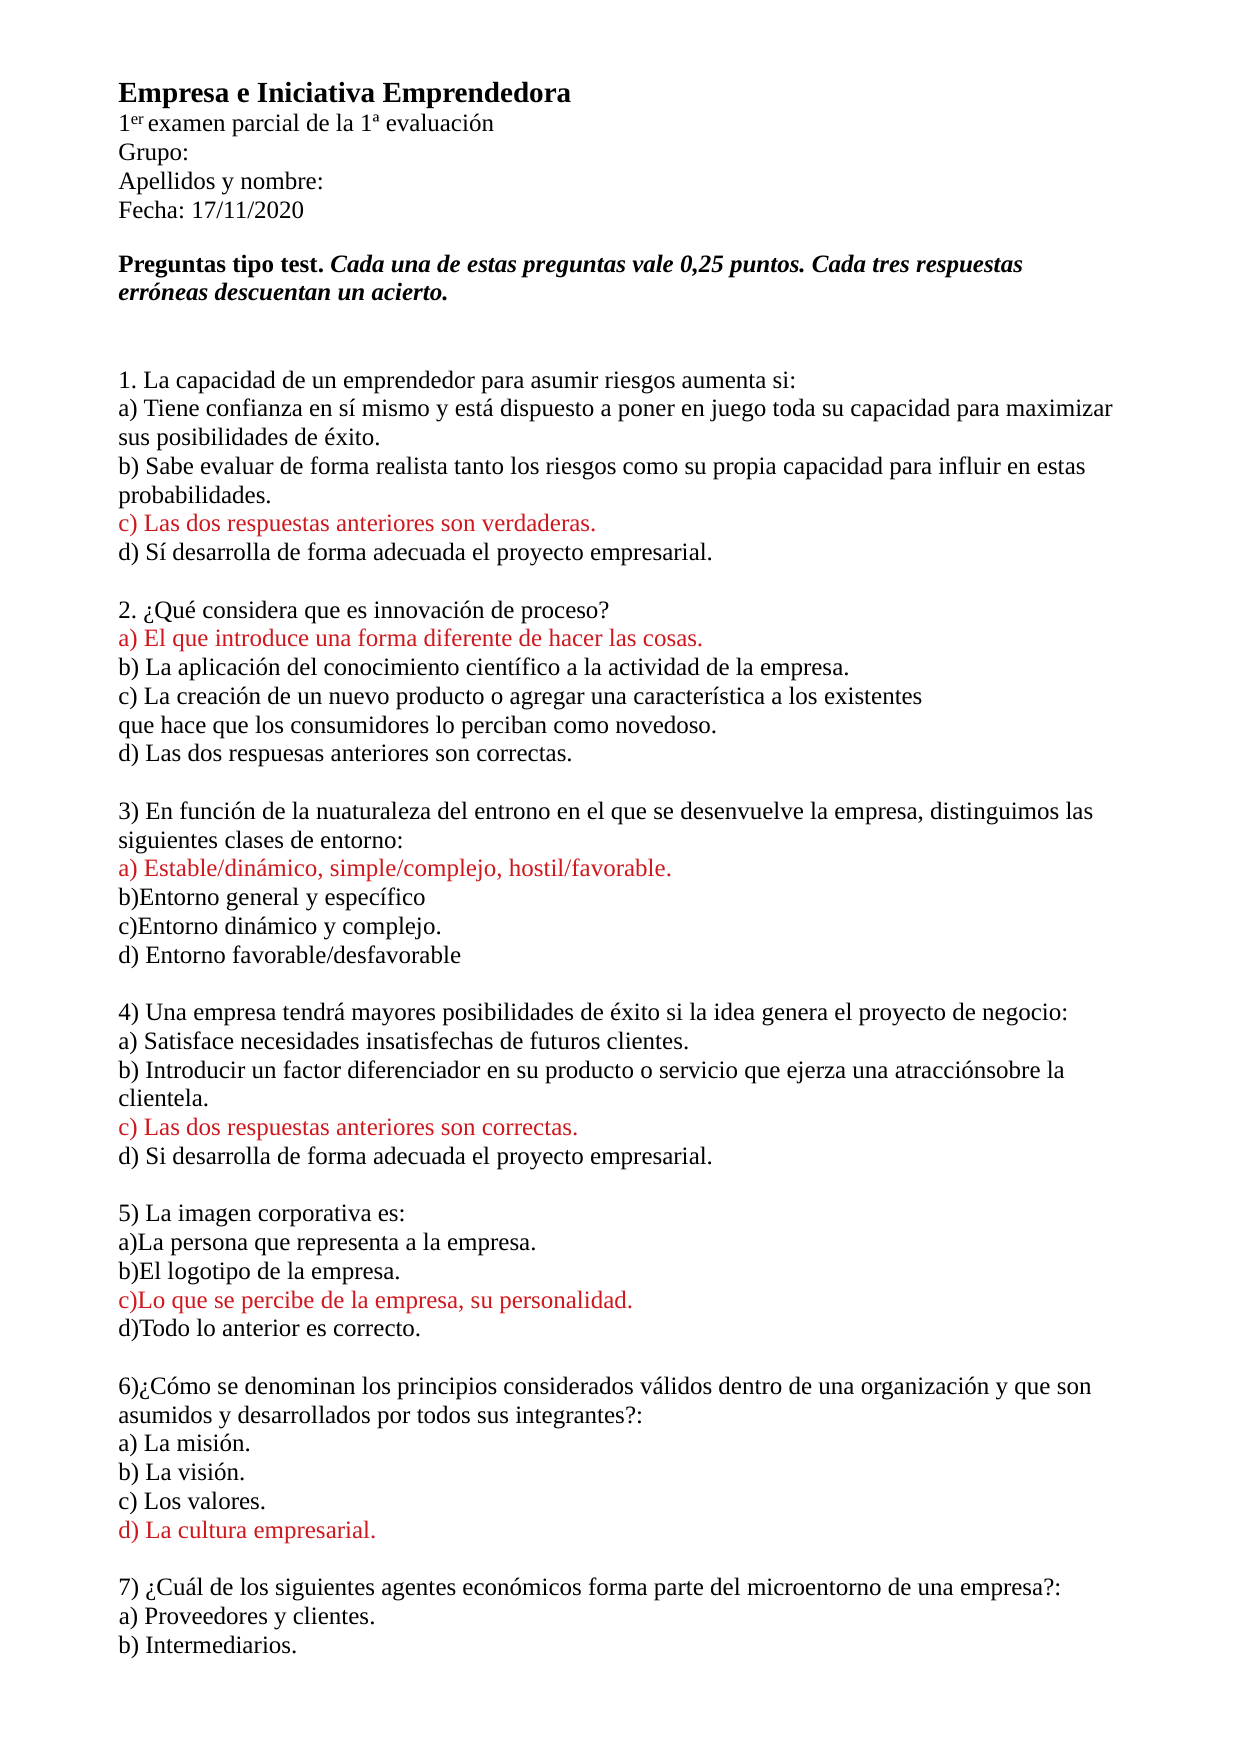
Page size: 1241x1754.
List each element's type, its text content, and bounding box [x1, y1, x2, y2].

text 3) En función de la nuaturaleza del entrono en el que se desenvuelve la empresa, distinguimos las siguientes clases de entorno: [118, 796, 1122, 853]
text c) Los valores. [118, 1486, 1122, 1515]
text Empresa e Iniciativa Emprendedora 1er examen parcial de la 1ª evaluación Grupo: Apellidos y nombre: Fecha: 17/11/2020 [118, 75, 1122, 223]
text d) Si desarrolla de forma adecuada el proyecto empresarial. [118, 1141, 1122, 1170]
text 6)¿Cómo se denominan los principios considerados válidos dentro de una organización y que son asumidos y desarrollados por todos sus integrantes?: [118, 1371, 1122, 1428]
text d) Sí desarrolla de forma adecuada el proyecto empresarial. [118, 537, 1122, 566]
text a) El que introduce una forma diferente de hacer las cosas. [118, 623, 1122, 652]
text a) Satisface necesidades insatisfechas de futuros clientes. [118, 1026, 1122, 1055]
text b) Sabe evaluar de forma realista tanto los riesgos como su propia capacidad para influir en estas probabilidades. [118, 451, 1122, 508]
text b) La aplicación del conocimiento científico a la actividad de la empresa. [118, 652, 1122, 681]
text a) Estable/dinámico, simple/complejo, hostil/favorable. b)Entorno general y específico c)Entorno dinámico y complejo. d) Entorno favorable/desfavorable [118, 853, 1122, 968]
text 4) Una empresa tendrá mayores posibilidades de éxito si la idea genera el proyecto de negocio: [118, 997, 1122, 1026]
text 5) La imagen corporativa es: [118, 1198, 1122, 1227]
text c) La creación de un nuevo producto o agregar una característica a los existentes [118, 681, 1122, 710]
text a) Tiene confianza en sí mismo y está dispuesto a poner en juego toda su capacidad para maximizar sus posibilidades de éxito. [118, 393, 1122, 451]
text a) Proveedores y clientes. [112, 1601, 1122, 1630]
text 2. ¿Qué considera que es innovación de proceso? [118, 595, 1122, 623]
text b) La visión. [118, 1457, 1122, 1486]
text b) Intermediarios. [118, 1630, 1122, 1658]
text b) Introducir un factor diferenciador en su producto o servicio que ejerza una atracciónsobre la clientela. [118, 1055, 1122, 1112]
text 1. La capacidad de un emprendedor para asumir riesgos aumenta si: [118, 365, 1122, 393]
text d) La cultura empresarial. [118, 1515, 1122, 1543]
text Preguntas tipo test. Cada una de estas preguntas vale 0,25 puntos. Cada tres respuestas erróneas descuentan un acierto. [118, 223, 1122, 365]
text 7) ¿Cuál de los siguientes agentes económicos forma parte del microentorno de una empresa?: [118, 1572, 1122, 1601]
text a)La persona que representa a la empresa. b)El logotipo de la empresa. c)Lo que se percibe de la empresa, su personalidad. d)Todo lo anterior es correcto. [118, 1227, 1122, 1342]
text c) Las dos respuestas anteriores son correctas. [118, 1112, 1122, 1141]
text d) Las dos respuesas anteriores son correctas. [118, 738, 1122, 767]
text a) La misión. [118, 1428, 1122, 1457]
text que hace que los consumidores lo perciban como novedoso. [118, 710, 1122, 738]
text c) Las dos respuestas anteriores son verdaderas. [118, 508, 1122, 537]
